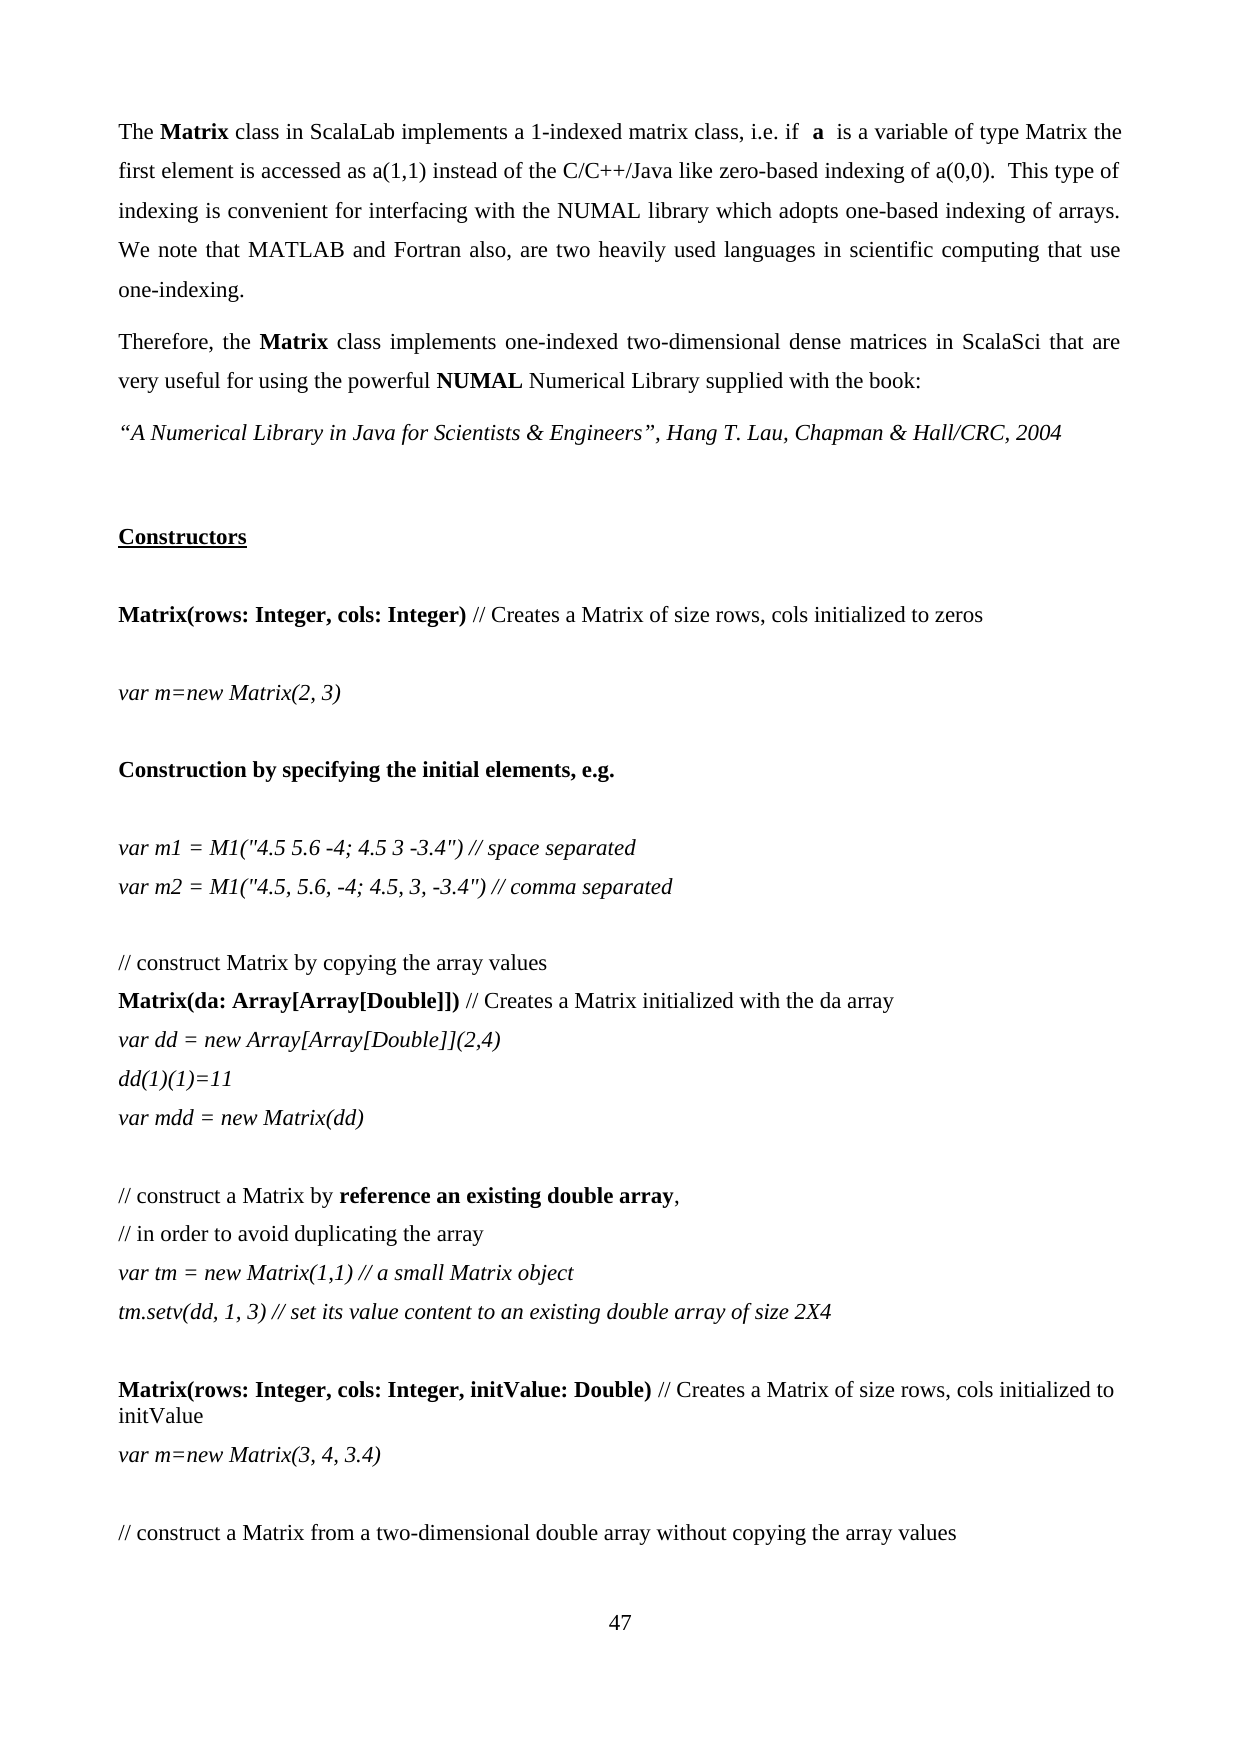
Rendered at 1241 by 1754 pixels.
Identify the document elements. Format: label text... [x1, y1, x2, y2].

text Constructors [118, 523, 1122, 550]
text Matrix(rows: Integer, cols: Integer, initValue: Double) // Creates a Matrix of size rows, cols initialized to initValue [118, 1376, 1122, 1429]
text tm.setv(dd, 1, 3) // set its value content to an existing double array of size 2X4 [118, 1298, 1122, 1324]
text dd(1)(1)=11 [118, 1065, 1122, 1091]
text // in order to avoid duplicating the array [118, 1221, 1122, 1247]
text Matrix(da: Array[Array[Double]]) // Creates a Matrix initialized with the da array [118, 987, 1122, 1014]
text var m1 = M1("4.5 5.6 -4; 4.5 3 -3.4") // space separated [118, 834, 1122, 861]
text Construction by specifying the initial elements, e.g. [118, 757, 1122, 783]
text var dd = new Array[Array[Double]](2,4) [118, 1026, 1122, 1053]
text The Matrix class in ScalaLab implements a 1-indexed matrix class, i.e. if a is a variable of type Matrix the first element is accessed as a(1,1) instead of the C/C++/Java like zero-based indexing of a(0,0). This type of indexing is convenient for interfacing with the NUMAL library which adopts one-based indexing of arrays. We note that MATLAB and Fortran also, are two heavily used languages in scientific computing that use one-indexing. [118, 118, 1122, 302]
text Therefore, the Matrix class implements one-indexed two-dimensional dense matrices in ScalaSci that are very useful for using the powerful NUMAL Numerical Library supplied with the book: [118, 328, 1122, 394]
text var mdd = new Matrix(dd) [118, 1104, 1122, 1130]
text Matrix(rows: Integer, cols: Integer) // Creates a Matrix of size rows, cols initialized to zeros [118, 601, 1122, 627]
text // construct a Matrix from a two-dimensional double array without copying the array values [118, 1519, 1122, 1545]
text // construct Matrix by copying the array values [118, 948, 1122, 975]
text var m=new Matrix(2, 3) [118, 679, 1122, 705]
text var m=new Matrix(3, 4, 3.4) [118, 1441, 1122, 1467]
text var m2 = M1("4.5, 5.6, -4; 4.5, 3, -3.4") // comma separated [118, 873, 1122, 899]
text // construct a Matrix by reference an existing double array, [118, 1182, 1122, 1208]
text var tm = new Matrix(1,1) // a small Matrix object [118, 1259, 1122, 1286]
text “A Numerical Library in Java for Scientists & Engineers”, Hang T. Lau, Chapman & Hall/CRC, 2004 [118, 419, 1122, 446]
